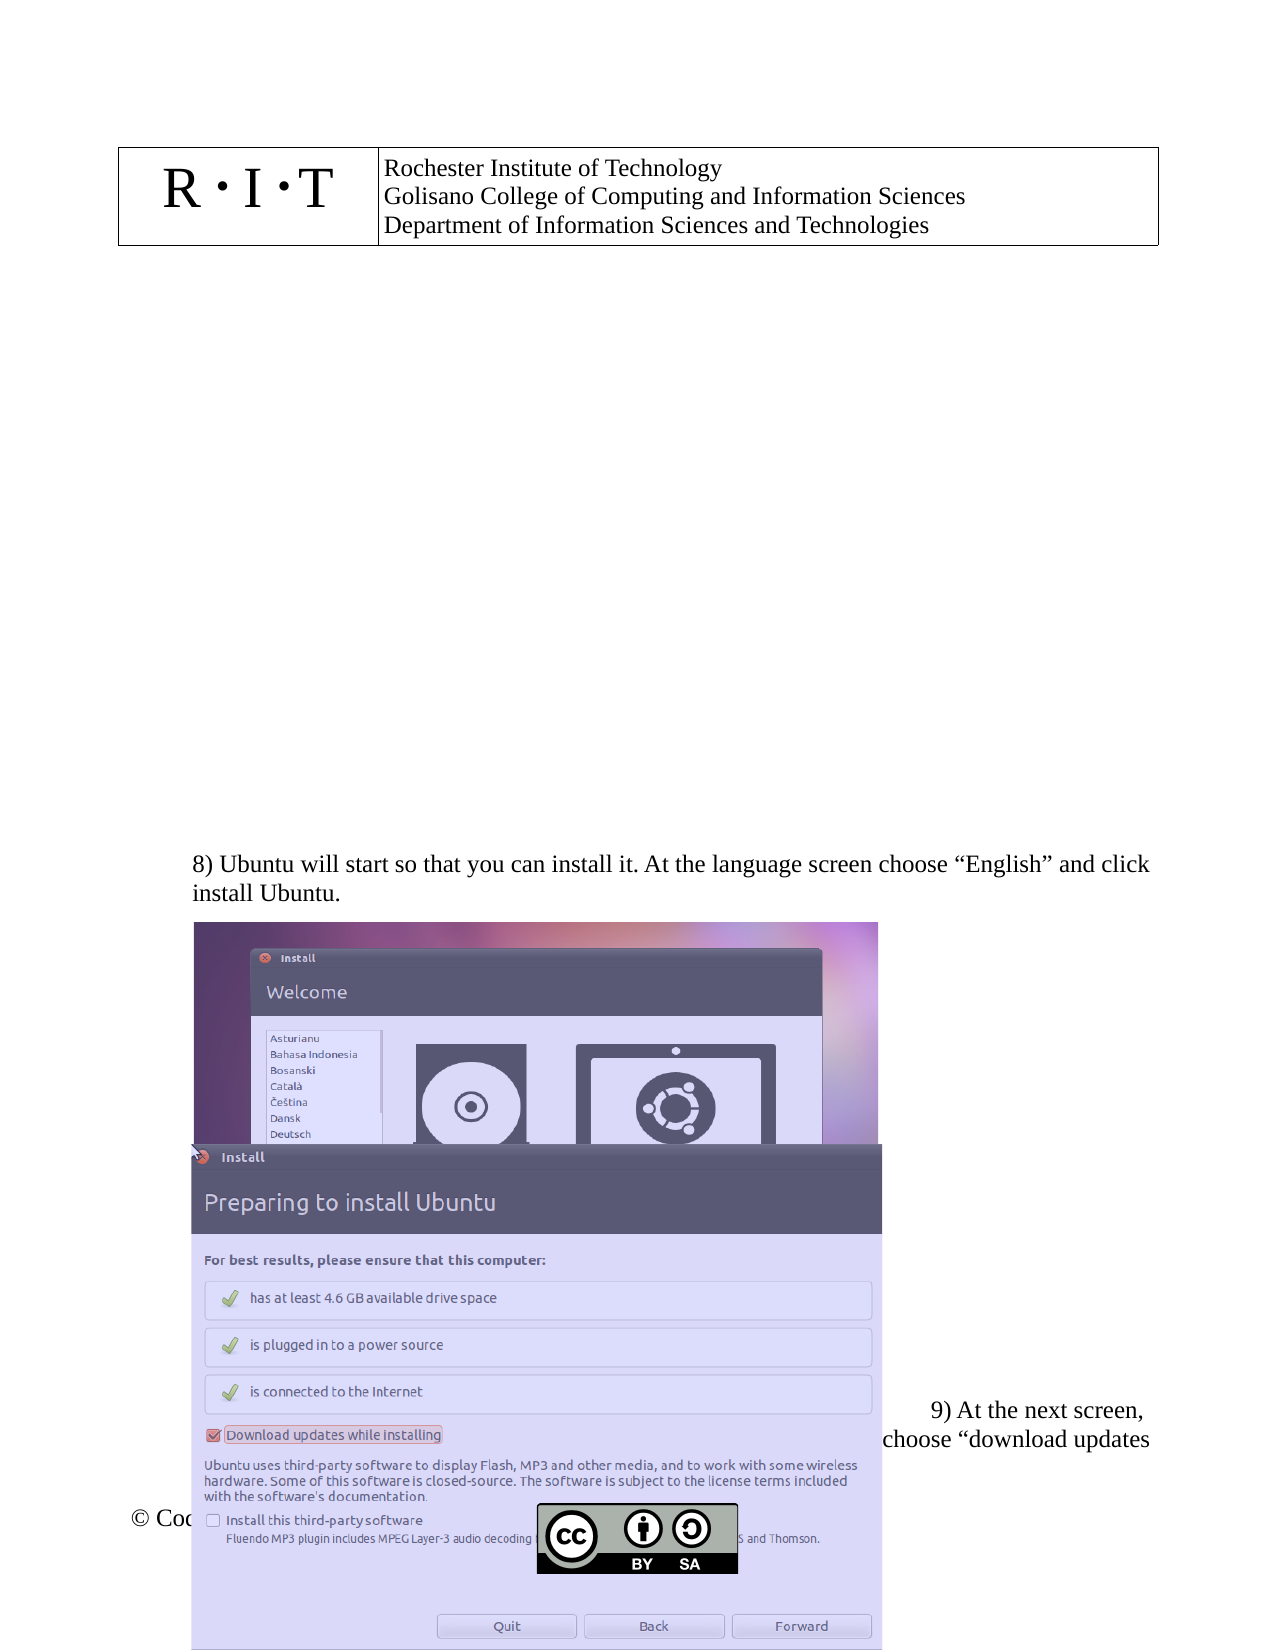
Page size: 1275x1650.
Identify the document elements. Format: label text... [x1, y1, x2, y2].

text [118, 303, 1157, 734]
picture [191, 922, 883, 1650]
text 8) Ubuntu will start so that you can install it. At the language screen choose “English” and click install Ubuntu. 9) At the next screen, choose “download updates [118, 849, 1157, 1453]
